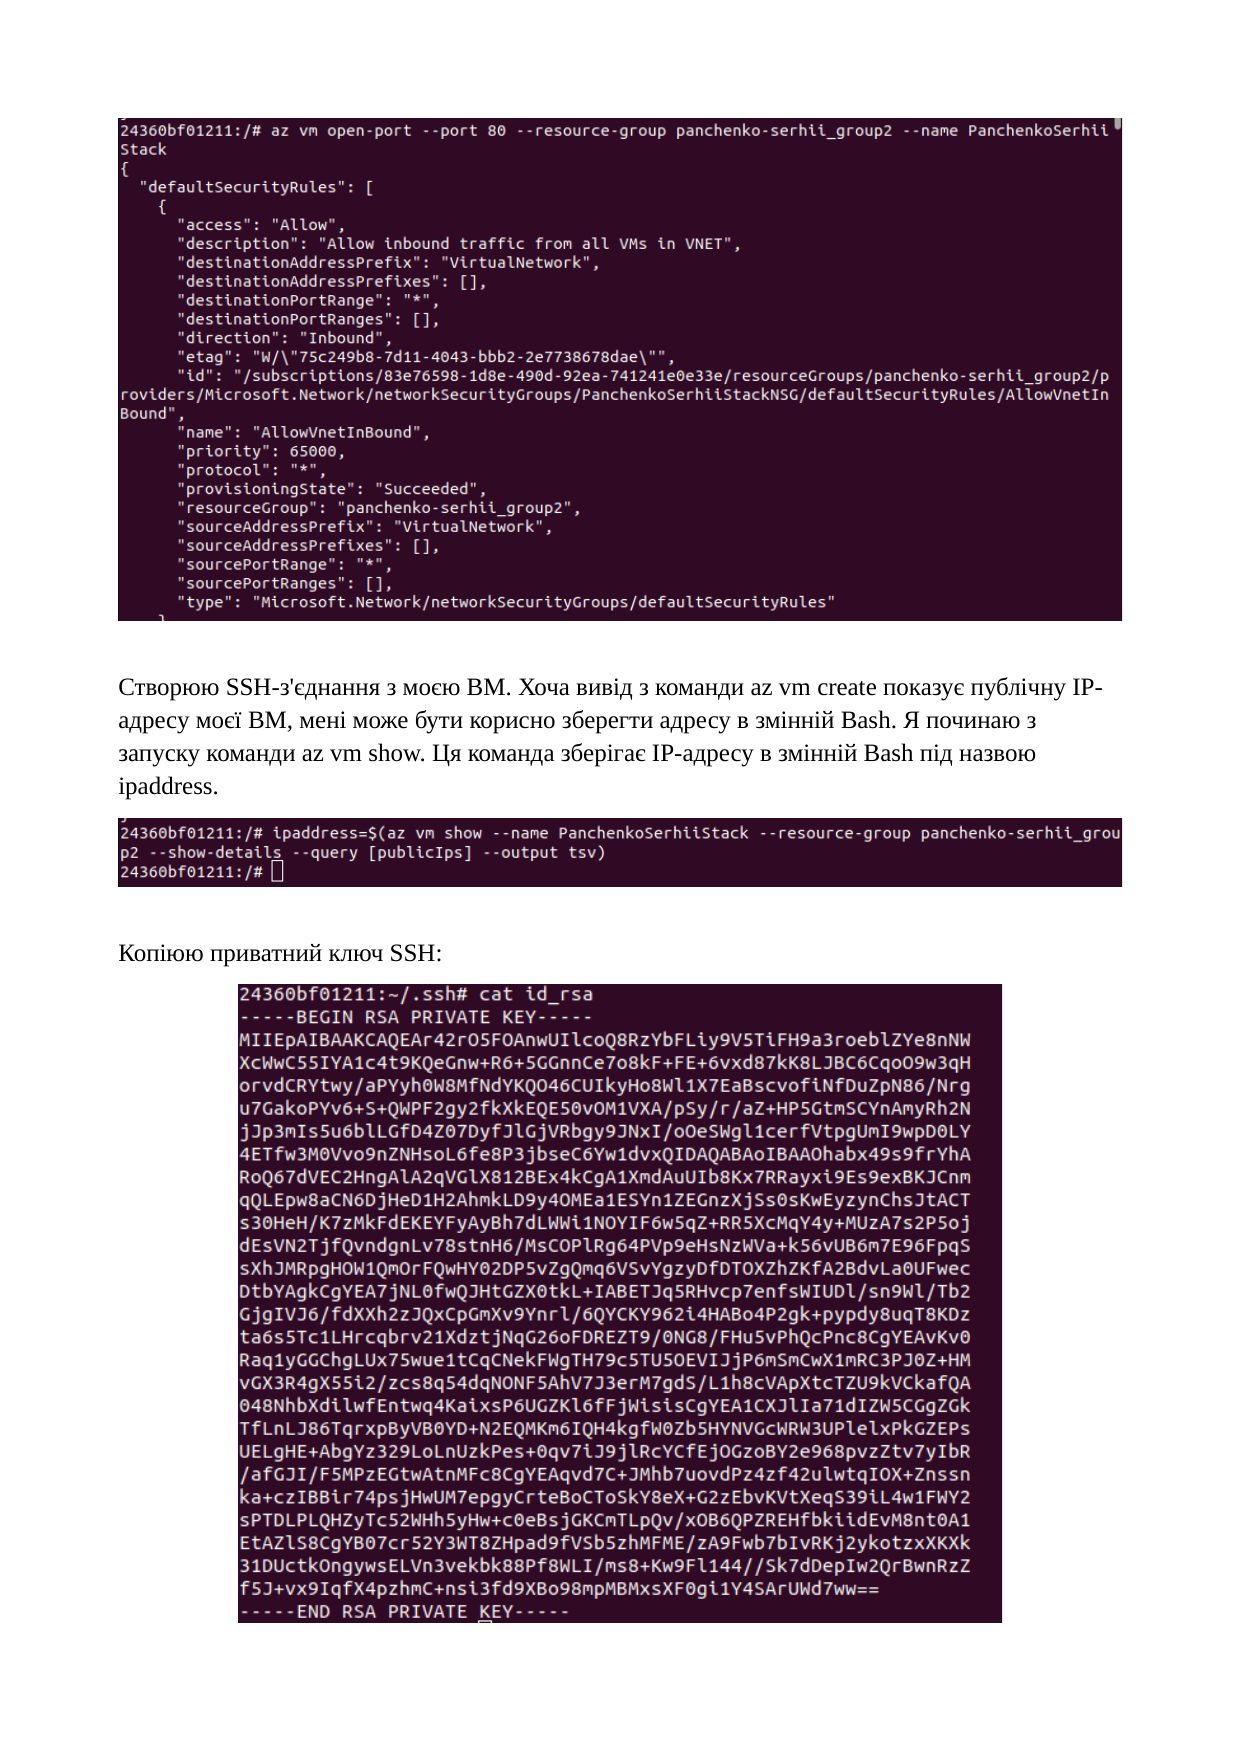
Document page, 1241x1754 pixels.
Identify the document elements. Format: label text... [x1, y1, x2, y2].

picture [238, 984, 1003, 1623]
picture [118, 118, 1123, 621]
text Копіюю приватний ключ SSH: [118, 938, 1122, 1033]
text Створюю SSH-з'єднання з моєю ВМ. Хоча вивід з команди az vm create показує публічну IP-адресу моєї ВМ, мені може бути корисно зберегти адресу в змінній Bash. Я починаю з запуску команди az vm show. Ця команда зберігає IP-адресу в змінній Bash під назвою ipaddress. [118, 672, 1122, 800]
picture [118, 818, 1123, 887]
